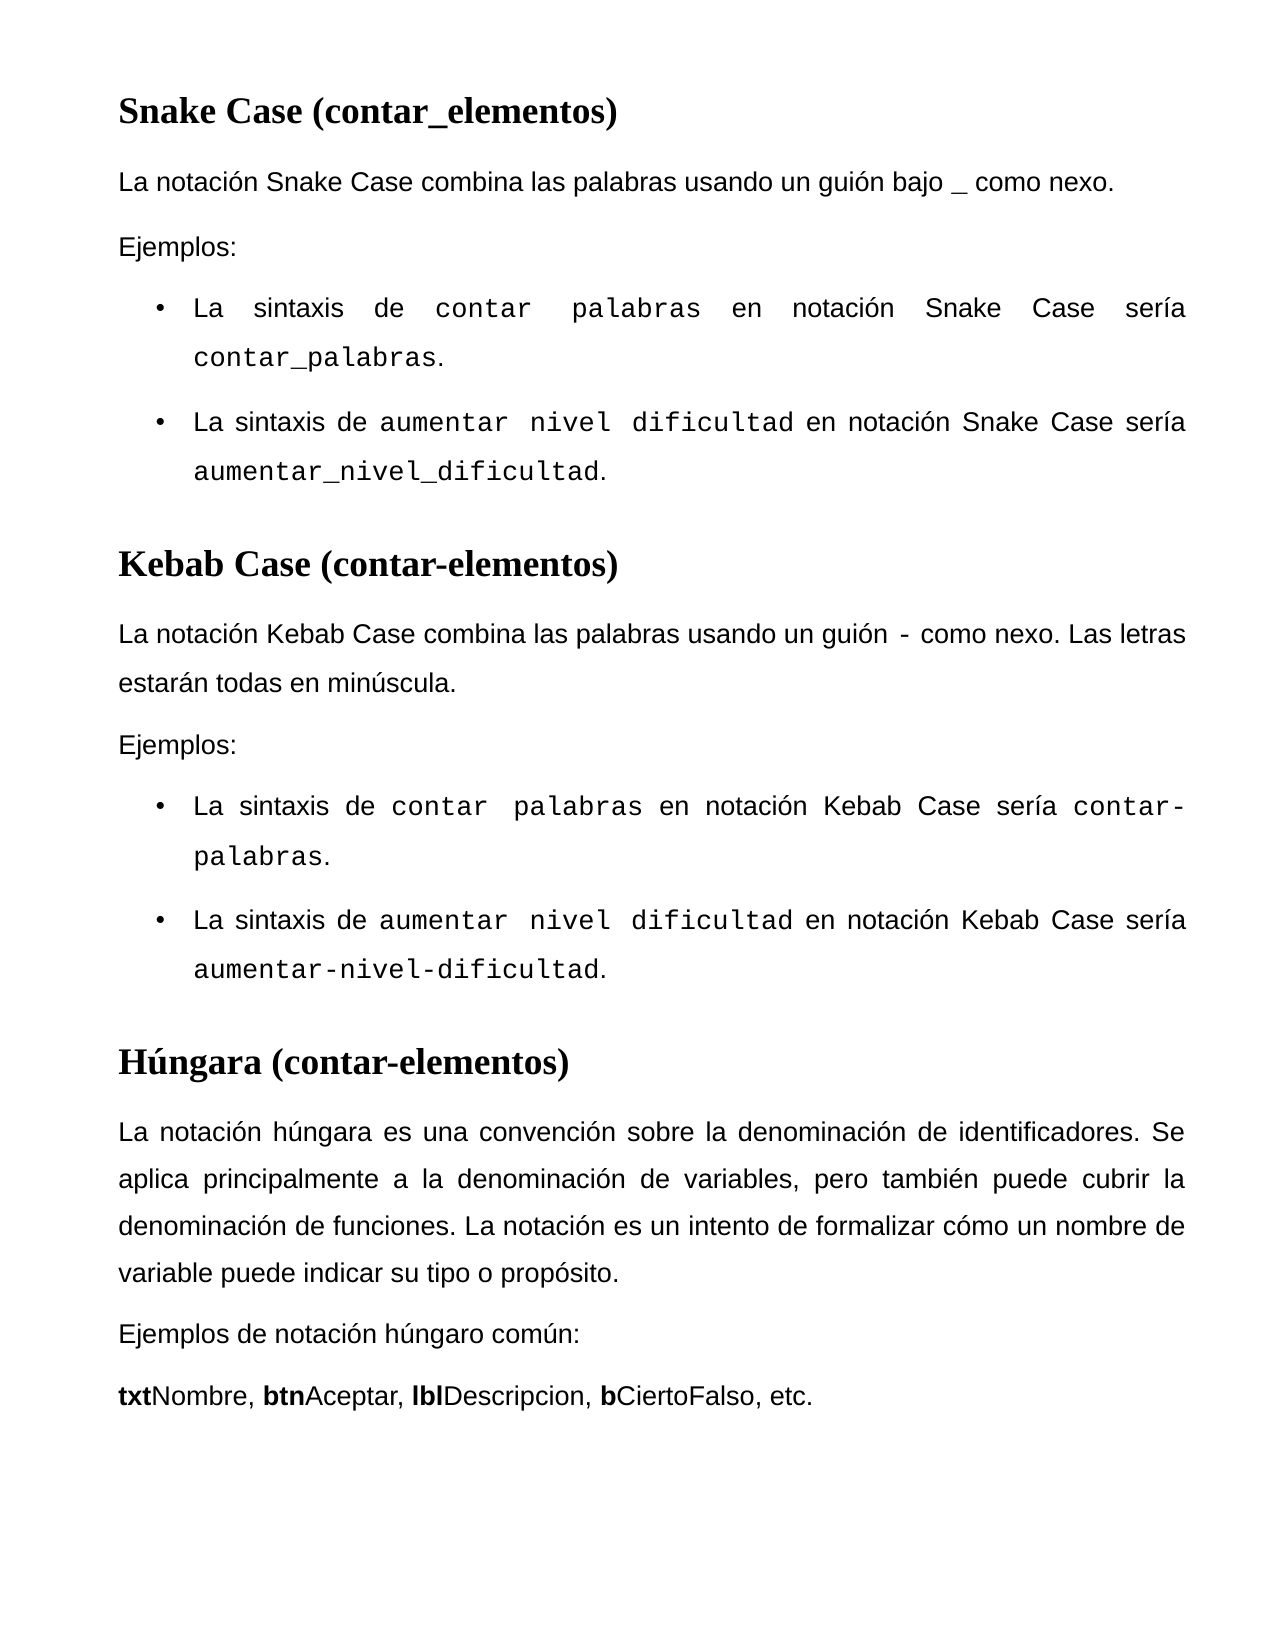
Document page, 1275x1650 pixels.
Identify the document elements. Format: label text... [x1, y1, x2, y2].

text Ejemplos: [118, 231, 1186, 262]
subtitle Kebab Case (contar-elementos) [118, 541, 1186, 584]
list La sintaxis de aumentar nivel dificultad en notación Kebab Case sería aumentar-nivel-dificultad. [156, 904, 1186, 987]
list La sintaxis de aumentar nivel dificultad en notación Snake Case sería aumentar_nivel_dificultad. [156, 406, 1186, 489]
text txtNombre, btnAceptar, lblDescripcion, bCiertoFalso, etc. [118, 1380, 1186, 1411]
text La notación Kebab Case combina las palabras usando un guión - como nexo. Las letras estarán todas en minúscula. [118, 618, 1186, 699]
subtitle Snake Case (contar_elementos) [118, 88, 1186, 132]
text La notación húngara es una convención sobre la denominación de identificadores. Se aplica principalmente a la denominación de variables, pero también puede cubrir la denominación de funciones. La notación es un intento de formalizar cómo un nombre de variable puede indicar su tipo o propósito. [118, 1116, 1186, 1288]
list La sintaxis de contar palabras en notación Snake Case sería contar_palabras. [156, 292, 1186, 375]
text Ejemplos: [118, 729, 1186, 760]
subtitle Húngara (contar-elementos) [118, 1039, 1186, 1082]
text La notación Snake Case combina las palabras usando un guión bajo _ como nexo. [118, 166, 1186, 199]
list La sintaxis de contar palabras en notación Kebab Case sería contar-palabras. [156, 790, 1186, 873]
text Ejemplos de notación húngaro común: [118, 1318, 1186, 1350]
